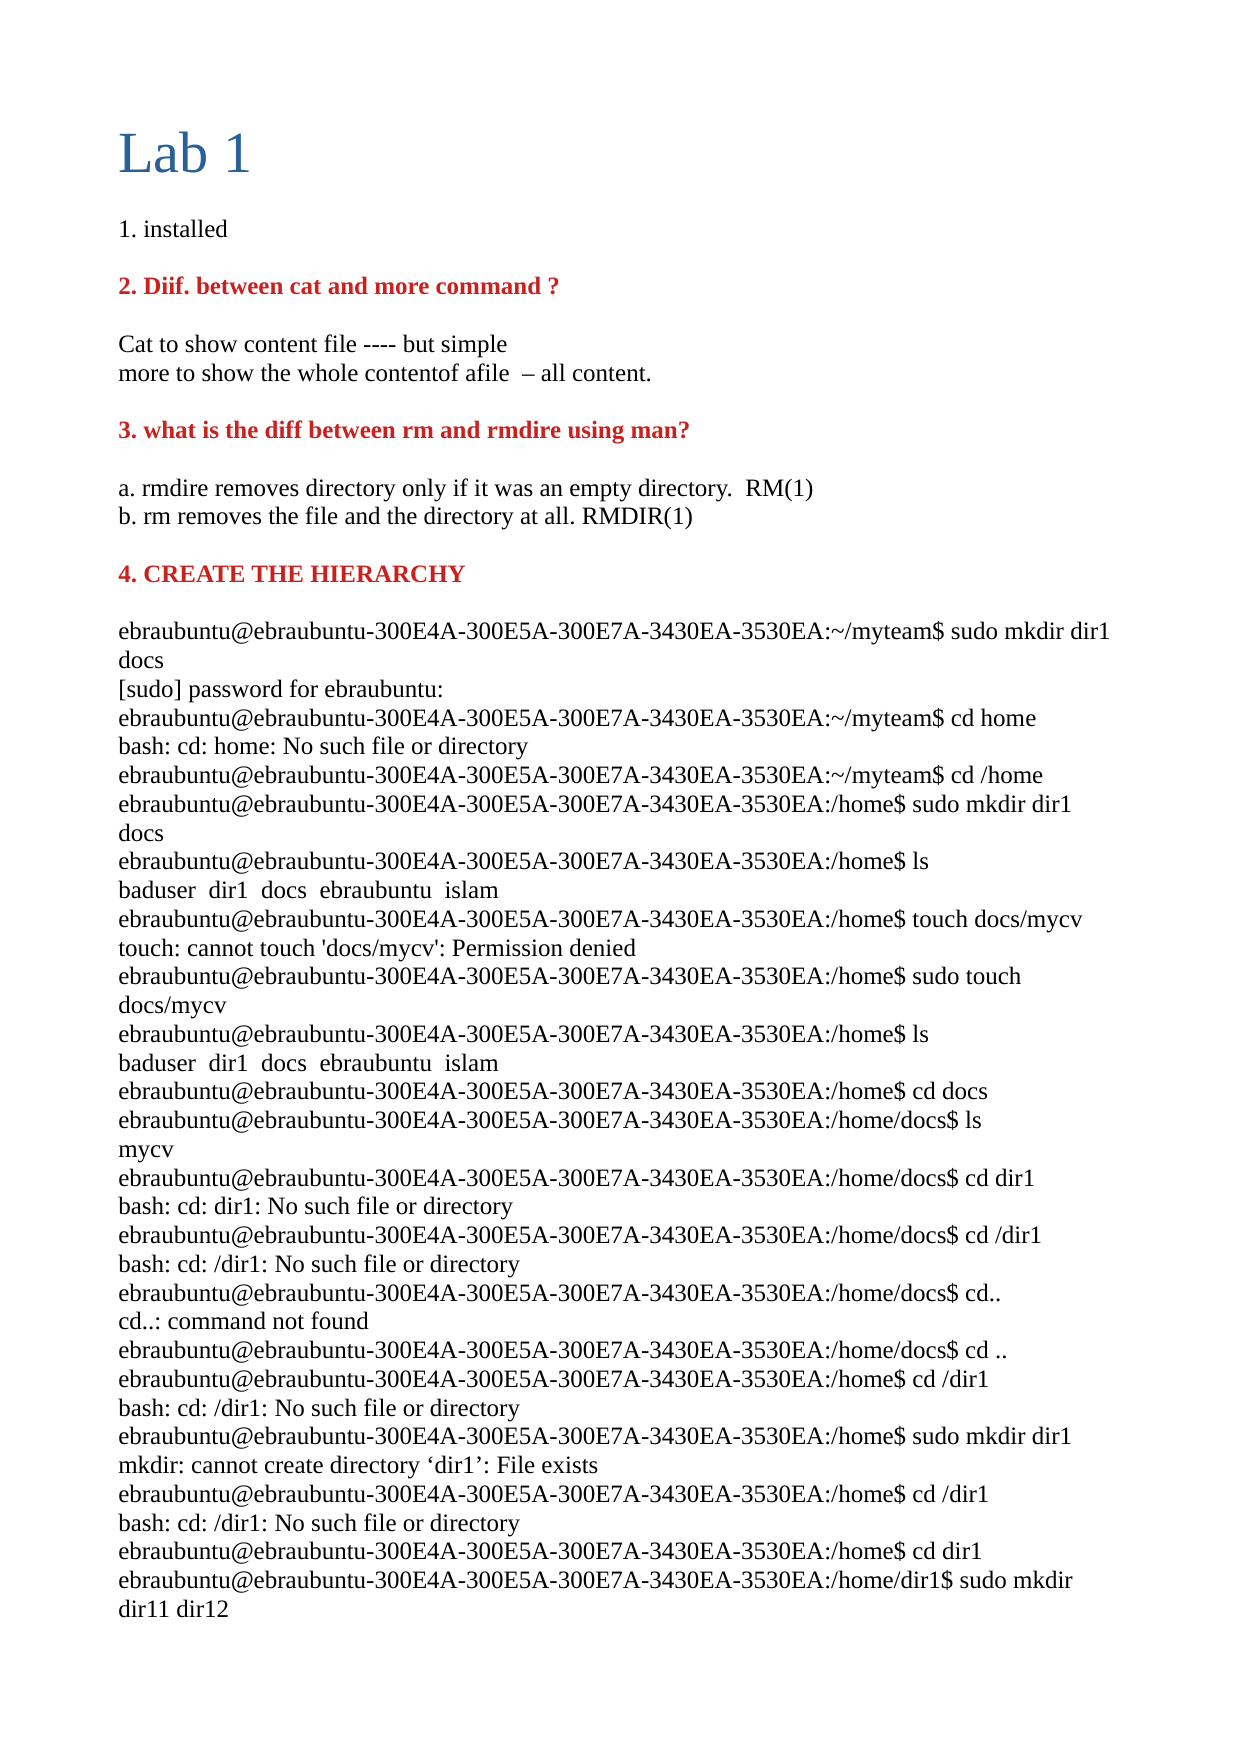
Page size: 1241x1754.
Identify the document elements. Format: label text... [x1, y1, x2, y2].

text ebraubuntu@ebraubuntu-300E4A-300E5A-300E7A-3430EA-3530EA:~/myteam$ cd /home [118, 760, 1122, 789]
text ebraubuntu@ebraubuntu-300E4A-300E5A-300E7A-3430EA-3530EA:~/myteam$ sudo mkdir dir1 docs [118, 616, 1122, 674]
text ebraubuntu@ebraubuntu-300E4A-300E5A-300E7A-3430EA-3530EA:/home$ cd docs [118, 1076, 1122, 1105]
text bash: cd: /dir1: No such file or directory [118, 1249, 1122, 1278]
text mkdir: cannot create directory ‘dir1’: File exists [118, 1450, 1122, 1479]
text bash: cd: /dir1: No such file or directory [118, 1508, 1122, 1536]
text ebraubuntu@ebraubuntu-300E4A-300E5A-300E7A-3430EA-3530EA:/home$ cd dir1 [118, 1536, 1122, 1565]
text ebraubuntu@ebraubuntu-300E4A-300E5A-300E7A-3430EA-3530EA:/home$ cd /dir1 [118, 1479, 1122, 1508]
text ebraubuntu@ebraubuntu-300E4A-300E5A-300E7A-3430EA-3530EA:/home$ ls [118, 1019, 1122, 1048]
text ebraubuntu@ebraubuntu-300E4A-300E5A-300E7A-3430EA-3530EA:/home/docs$ cd dir1 [118, 1163, 1122, 1191]
text mycv [118, 1134, 1122, 1163]
text [sudo] password for ebraubuntu: [118, 674, 1122, 703]
text ebraubuntu@ebraubuntu-300E4A-300E5A-300E7A-3430EA-3530EA:/home$ ls [118, 846, 1122, 875]
text ebraubuntu@ebraubuntu-300E4A-300E5A-300E7A-3430EA-3530EA:/home/docs$ ls [118, 1105, 1122, 1134]
text ebraubuntu@ebraubuntu-300E4A-300E5A-300E7A-3430EA-3530EA:/home$ sudo touch docs/mycv [118, 961, 1122, 1019]
text bash: cd: /dir1: No such file or directory [118, 1393, 1122, 1421]
text Cat to show content file ---- but simple [118, 329, 1122, 358]
text ebraubuntu@ebraubuntu-300E4A-300E5A-300E7A-3430EA-3530EA:/home$ sudo mkdir dir1 [118, 1421, 1122, 1450]
text ebraubuntu@ebraubuntu-300E4A-300E5A-300E7A-3430EA-3530EA:/home$ touch docs/mycv [118, 904, 1122, 933]
text ebraubuntu@ebraubuntu-300E4A-300E5A-300E7A-3430EA-3530EA:~/myteam$ cd home [118, 703, 1122, 731]
text more to show the whole contentof afile – all content. [118, 358, 1122, 386]
text Lab 1 [118, 118, 1122, 185]
text bash: cd: dir1: No such file or directory [118, 1191, 1122, 1220]
text 2. Diif. between cat and more command ? [118, 271, 1122, 300]
text ebraubuntu@ebraubuntu-300E4A-300E5A-300E7A-3430EA-3530EA:/home/dir1$ sudo mkdir dir11 dir12 [118, 1565, 1122, 1623]
text baduser dir1 docs ebraubuntu islam [118, 1048, 1122, 1076]
text 4. CREATE THE HIERARCHY [118, 559, 1122, 588]
text cd..: command not found [118, 1306, 1122, 1335]
text ebraubuntu@ebraubuntu-300E4A-300E5A-300E7A-3430EA-3530EA:/home/docs$ cd .. [118, 1335, 1122, 1364]
text bash: cd: home: No such file or directory [118, 731, 1122, 760]
text b. rm removes the file and the directory at all. RMDIR(1) [118, 501, 1122, 530]
text ebraubuntu@ebraubuntu-300E4A-300E5A-300E7A-3430EA-3530EA:/home/docs$ cd /dir1 [118, 1220, 1122, 1249]
text 1. installed [118, 214, 1122, 243]
text ebraubuntu@ebraubuntu-300E4A-300E5A-300E7A-3430EA-3530EA:/home/docs$ cd.. [118, 1278, 1122, 1306]
text ebraubuntu@ebraubuntu-300E4A-300E5A-300E7A-3430EA-3530EA:/home$ sudo mkdir dir1 docs [118, 789, 1122, 846]
text baduser dir1 docs ebraubuntu islam [118, 875, 1122, 904]
text 3. what is the diff between rm and rmdire using man? [118, 415, 1122, 444]
text touch: cannot touch 'docs/mycv': Permission denied [118, 933, 1122, 961]
text a. rmdire removes directory only if it was an empty directory. RM(1) [118, 473, 1122, 501]
text ebraubuntu@ebraubuntu-300E4A-300E5A-300E7A-3430EA-3530EA:/home$ cd /dir1 [118, 1364, 1122, 1393]
